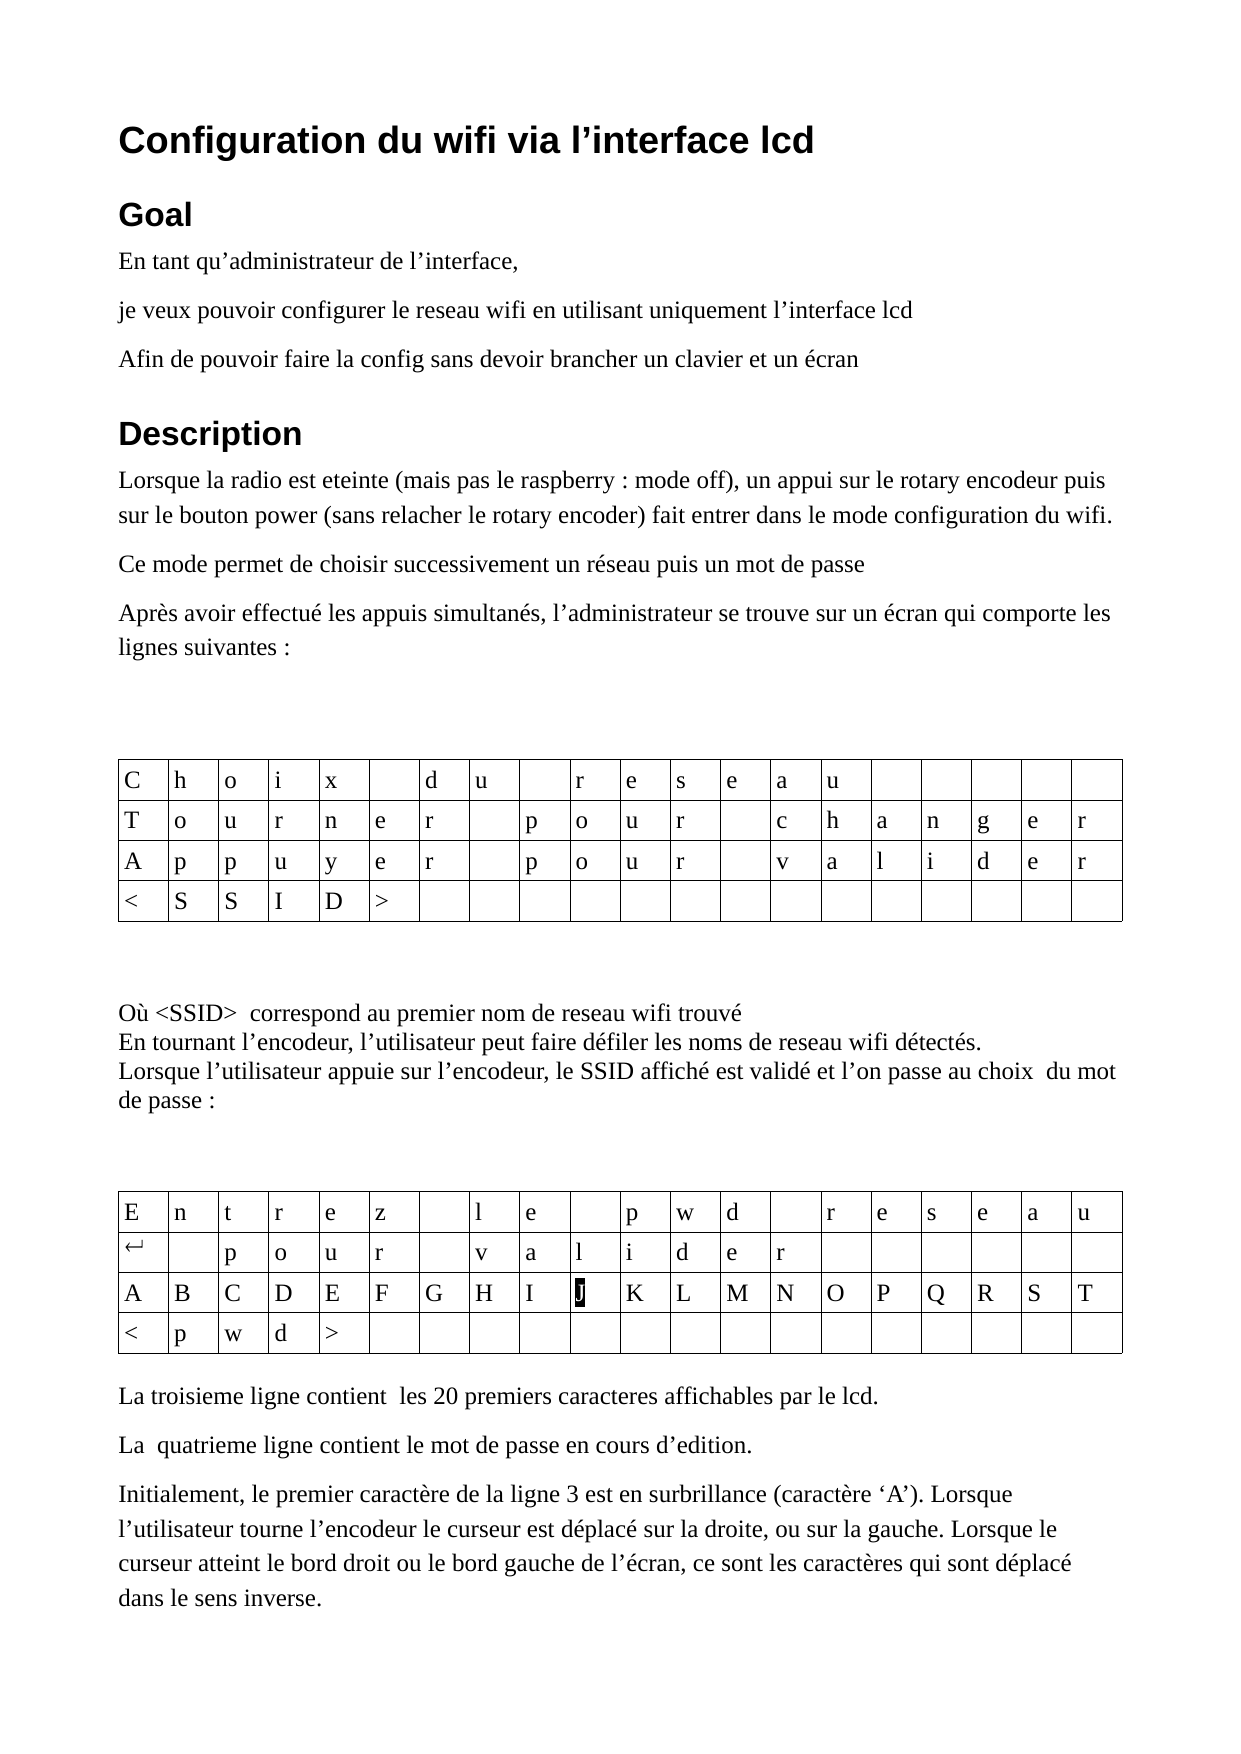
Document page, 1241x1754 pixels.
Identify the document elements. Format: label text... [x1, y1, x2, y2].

table_cell e [721, 1233, 770, 1272]
table_cell [972, 1313, 1021, 1353]
text je veux pouvoir configurer le reseau wifi en utilisant uniquement l’interface lcd [118, 295, 1122, 324]
table_cell C [219, 1273, 268, 1312]
table_header d [420, 760, 469, 800]
table_cell [671, 881, 720, 921]
table_cell K [621, 1273, 670, 1312]
table_cell [872, 1233, 921, 1272]
table_cell B [169, 1273, 218, 1312]
table_cell r [269, 801, 319, 840]
table_cell N [771, 1273, 821, 1312]
table_cell [420, 1313, 469, 1353]
table_cell d [972, 841, 1021, 880]
table_cell [721, 881, 770, 921]
text La quatrieme ligne contient le mot de passe en cours d’edition. [118, 1431, 1122, 1459]
table_cell [1022, 1313, 1071, 1353]
table_cell [370, 1313, 419, 1353]
table_cell [470, 801, 519, 840]
subtitle Configuration du wifi via l’interface lcd [118, 118, 1122, 162]
table_header z [370, 1192, 419, 1232]
table_header r [269, 1192, 319, 1232]
table_cell o [571, 841, 620, 880]
table_cell [1072, 1313, 1122, 1353]
table_cell > [370, 881, 419, 921]
text Initialement, le premier caractère de la ligne 3 est en surbrillance (caractère ‘A’). Lorsque l’utilisateur tourne l’encodeur le curseur est déplacé sur la droite, ou sur la gauche. Lorsque le curseur atteint le bord droit ou le bord gauche de l’écran, ce sont les caractères qui sont déplacé dans le sens inverse. [118, 1479, 1122, 1612]
table_cell H [470, 1273, 519, 1312]
table_header e [872, 1192, 921, 1232]
table_header e [520, 1192, 570, 1232]
table_cell [721, 1313, 770, 1353]
table_cell i [922, 841, 971, 880]
table_cell [470, 1313, 519, 1353]
table_cell R [972, 1273, 1021, 1312]
table_cell [771, 1313, 821, 1353]
table_cell p [520, 801, 570, 840]
table_header h [169, 760, 218, 800]
table_cell l [571, 1233, 620, 1272]
table_cell [520, 881, 570, 921]
subtitle Goal [118, 195, 1122, 234]
table_cell [972, 1233, 1021, 1272]
table_cell < [119, 881, 168, 921]
table_header s [671, 760, 720, 800]
table_header C [119, 760, 168, 800]
table_cell E [320, 1273, 369, 1312]
table_header [922, 760, 971, 800]
table_cell p [520, 841, 570, 880]
table_cell I [269, 881, 319, 921]
table_cell [621, 881, 670, 921]
table_cell v [470, 1233, 519, 1272]
table_cell v [771, 841, 821, 880]
table_cell p [169, 841, 218, 880]
table_header E [119, 1192, 168, 1232]
table_cell h [822, 801, 871, 840]
table_header [420, 1192, 469, 1232]
table_cell S [1022, 1273, 1071, 1312]
table_cell L [671, 1273, 720, 1312]
text Où <SSID> correspond au premier nom de reseau wifi trouvé [118, 998, 1122, 1027]
table_header e [621, 760, 670, 800]
table_cell [571, 1313, 620, 1353]
table_cell r [771, 1233, 821, 1272]
table_cell [922, 881, 971, 921]
table_cell [169, 1233, 218, 1272]
table_cell [822, 1233, 871, 1272]
table_cell [872, 881, 921, 921]
text En tournant l’encodeur, l’utilisateur peut faire défiler les noms de reseau wifi détectés. [118, 1027, 1122, 1056]
table_cell P [872, 1273, 921, 1312]
table_cell G [420, 1273, 469, 1312]
text En tant qu’administrateur de l’interface, [118, 246, 1122, 275]
table_cell [1072, 881, 1122, 921]
table_cell Q [922, 1273, 971, 1312]
table_header w [671, 1192, 720, 1232]
table_cell l [872, 841, 921, 880]
text Lorsque la radio est eteinte (mais pas le raspberry : mode off), un appui sur le rotary encodeur puis sur le bouton power (sans relacher le rotary encoder) fait entrer dans le mode configuration du wifi. [118, 465, 1122, 529]
table_cell r [671, 841, 720, 880]
text Afin de pouvoir faire la config sans devoir brancher un clavier et un écran [118, 344, 1122, 373]
table_cell d [269, 1313, 319, 1353]
table_cell [972, 881, 1021, 921]
table_cell [721, 801, 770, 840]
table_cell [621, 1313, 670, 1353]
table_cell [771, 881, 821, 921]
text Ce mode permet de choisir successivement un réseau puis un mot de passe [118, 549, 1122, 578]
table_cell n [320, 801, 369, 840]
table_cell u [621, 801, 670, 840]
table_header t [219, 1192, 268, 1232]
table_header e [320, 1192, 369, 1232]
table_cell I [520, 1273, 570, 1312]
table_header n [169, 1192, 218, 1232]
table_cell p [169, 1313, 218, 1353]
table_cell u [320, 1233, 369, 1272]
table_header l [470, 1192, 519, 1232]
table_cell u [621, 841, 670, 880]
table_cell S [169, 881, 218, 921]
table_cell ↵ [119, 1233, 168, 1272]
table_cell o [269, 1233, 319, 1272]
table_cell r [420, 801, 469, 840]
table_cell e [1022, 801, 1071, 840]
text Après avoir effectué les appuis simultanés, l’administrateur se trouve sur un écran qui comporte les lignes suivantes : [118, 598, 1122, 661]
table_cell [420, 881, 469, 921]
table_header a [1022, 1192, 1071, 1232]
table_cell r [370, 1233, 419, 1272]
table_cell e [370, 801, 419, 840]
table_header [1022, 760, 1071, 800]
table_cell > [320, 1313, 369, 1353]
table_header p [621, 1192, 670, 1232]
table_cell [571, 881, 620, 921]
table_cell u [219, 801, 268, 840]
table_header [771, 1192, 821, 1232]
table_cell p [219, 841, 268, 880]
table_cell i [621, 1233, 670, 1272]
table_cell o [169, 801, 218, 840]
subtitle Description [118, 414, 1122, 453]
table_cell J [571, 1273, 620, 1312]
table_header x [320, 760, 369, 800]
table_cell o [571, 801, 620, 840]
table_cell T [1072, 1273, 1122, 1312]
table_cell [671, 1313, 720, 1353]
table_cell r [420, 841, 469, 880]
table_cell [520, 1313, 570, 1353]
table_header d [721, 1192, 770, 1232]
table_header i [269, 760, 319, 800]
table_cell [1022, 1233, 1071, 1272]
table_cell c [771, 801, 821, 840]
table_cell y [320, 841, 369, 880]
table_cell d [671, 1233, 720, 1272]
table_cell a [872, 801, 921, 840]
table_cell T [119, 801, 168, 840]
table_cell p [219, 1233, 268, 1272]
table_cell w [219, 1313, 268, 1353]
table_header o [219, 760, 268, 800]
table_cell e [370, 841, 419, 880]
table_cell F [370, 1273, 419, 1312]
table_cell g [972, 801, 1021, 840]
table_cell O [822, 1273, 871, 1312]
table_header r [571, 760, 620, 800]
table_cell [470, 841, 519, 880]
table_cell [721, 841, 770, 880]
table_cell n [922, 801, 971, 840]
table_cell S [219, 881, 268, 921]
table_header [972, 760, 1021, 800]
table_cell A [119, 1273, 168, 1312]
table_header u [1072, 1192, 1122, 1232]
table_cell a [520, 1233, 570, 1272]
table_cell [420, 1233, 469, 1272]
table_cell [470, 881, 519, 921]
table_cell D [320, 881, 369, 921]
table_cell [922, 1233, 971, 1272]
table_cell r [671, 801, 720, 840]
text La troisieme ligne contient les 20 premiers caracteres affichables par le lcd. [118, 1381, 1122, 1410]
table_cell u [269, 841, 319, 880]
table_cell r [1072, 801, 1122, 840]
table_header a [771, 760, 821, 800]
table_header [370, 760, 419, 800]
table_header u [470, 760, 519, 800]
table_cell a [822, 841, 871, 880]
table_cell A [119, 841, 168, 880]
table_header [520, 760, 570, 800]
table_header r [822, 1192, 871, 1232]
table_header u [822, 760, 871, 800]
table_cell r [1072, 841, 1122, 880]
table_cell e [1022, 841, 1071, 880]
table_cell D [269, 1273, 319, 1312]
table_header s [922, 1192, 971, 1232]
table_cell [822, 1313, 871, 1353]
table_cell [822, 881, 871, 921]
table_header [872, 760, 921, 800]
text Lorsque l’utilisateur appuie sur l’encodeur, le SSID affiché est validé et l’on passe au choix du mot de passe : [118, 1056, 1122, 1113]
table_cell [872, 1313, 921, 1353]
table_cell [1022, 881, 1071, 921]
table_header e [721, 760, 770, 800]
table_header e [972, 1192, 1021, 1232]
table_cell < [119, 1313, 168, 1353]
table_header [1072, 760, 1122, 800]
table_cell [1072, 1233, 1122, 1272]
table_cell M [721, 1273, 770, 1312]
table_header [571, 1192, 620, 1232]
table_cell [922, 1313, 971, 1353]
